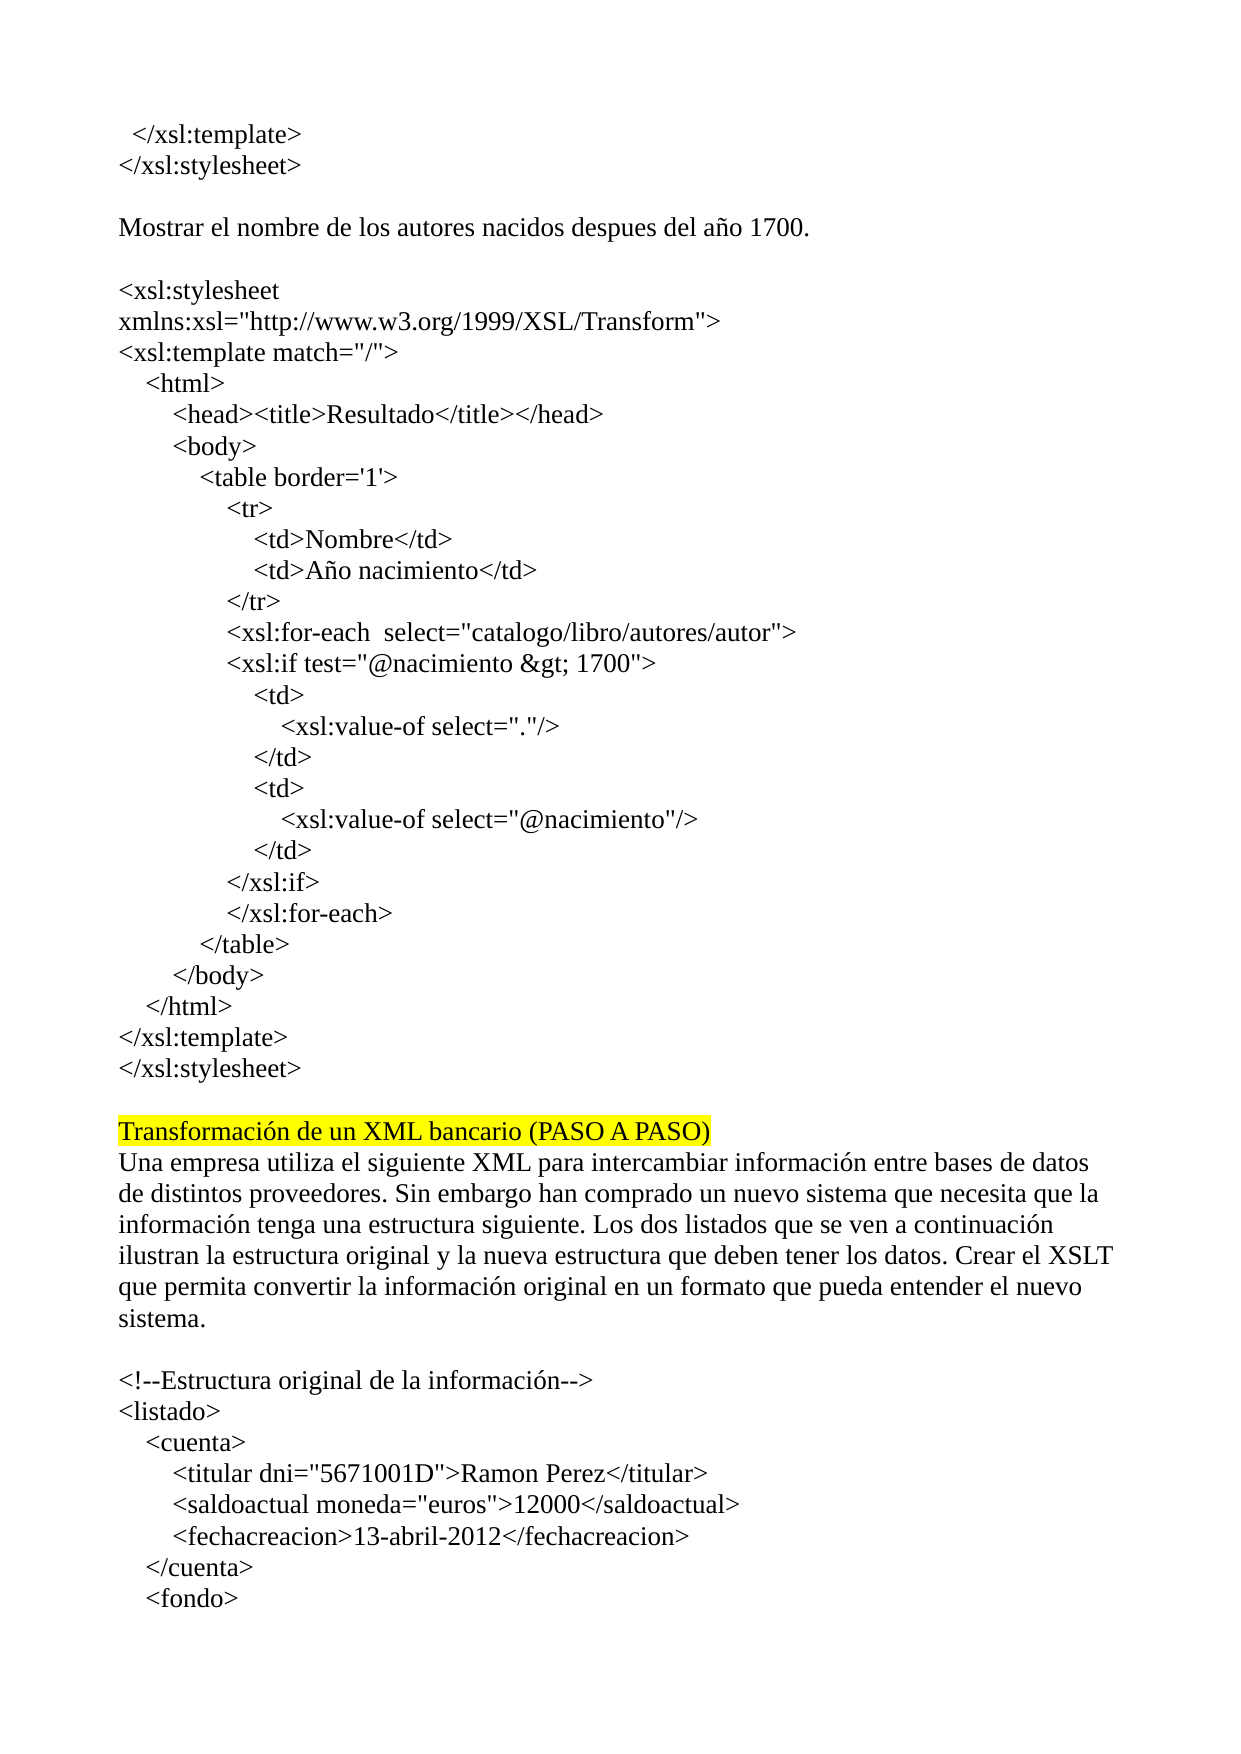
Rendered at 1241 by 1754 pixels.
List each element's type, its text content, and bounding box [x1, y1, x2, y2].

text <xsl:value-of select="."/> [118, 710, 1122, 741]
text <xsl:template match="/"> [118, 336, 1122, 367]
text Una empresa utiliza el siguiente XML para intercambiar información entre bases de datos de distintos proveedores. Sin embargo han comprado un nuevo sistema que necesita que la información tenga una estructura siguiente. Los dos listados que se ven a continuación ilustran la estructura original y la nueva estructura que deben tener los datos. Crear el XSLT que permita convertir la información original en un formato que pueda entender el nuevo sistema. [118, 1146, 1122, 1333]
text <xsl:value-of select="@nacimiento"/> [118, 803, 1122, 834]
text </xsl:if> [118, 866, 1122, 897]
text </body> [118, 959, 1122, 990]
text </xsl:for-each> [118, 897, 1122, 928]
text </xsl:template> [118, 1021, 1122, 1052]
text </html> [118, 990, 1122, 1021]
text <saldoactual moneda="euros">12000</saldoactual> [118, 1488, 1122, 1520]
text Mostrar el nombre de los autores nacidos despues del año 1700. [118, 212, 1122, 243]
text <html> [118, 367, 1122, 398]
text <body> [118, 429, 1122, 461]
text <td>Año nacimiento</td> [118, 554, 1122, 585]
text <cuenta> [118, 1426, 1122, 1457]
text </cuenta> [118, 1551, 1122, 1582]
text <td> [118, 772, 1122, 803]
text </td> [118, 834, 1122, 866]
text </xsl:stylesheet> [118, 1052, 1122, 1084]
text </xsl:template> [118, 118, 1122, 149]
text <td> [118, 679, 1122, 710]
text <xsl:for-each select="catalogo/libro/autores/autor"> [118, 616, 1122, 648]
text Transformación de un XML bancario (PASO A PASO) [118, 1115, 1122, 1146]
text <xsl:if test="@nacimiento &gt; 1700"> [118, 648, 1122, 679]
text </td> [118, 741, 1122, 772]
text <titular dni="5671001D">Ramon Perez</titular> [118, 1457, 1122, 1488]
text <xsl:stylesheet [118, 274, 1122, 305]
text <tr> [118, 492, 1122, 523]
text <fondo> [118, 1582, 1122, 1613]
text </table> [118, 928, 1122, 959]
text <!--Estructura original de la información--> [118, 1364, 1122, 1395]
text <td>Nombre</td> [118, 523, 1122, 554]
text <head><title>Resultado</title></head> [118, 398, 1122, 429]
text </xsl:stylesheet> [118, 149, 1122, 180]
text <table border='1'> [118, 461, 1122, 492]
text xmlns:xsl="http://www.w3.org/1999/XSL/Transform"> [118, 305, 1122, 336]
text <fechacreacion>13-abril-2012</fechacreacion> [118, 1520, 1122, 1551]
text <listado> [118, 1395, 1122, 1426]
text </tr> [118, 585, 1122, 616]
